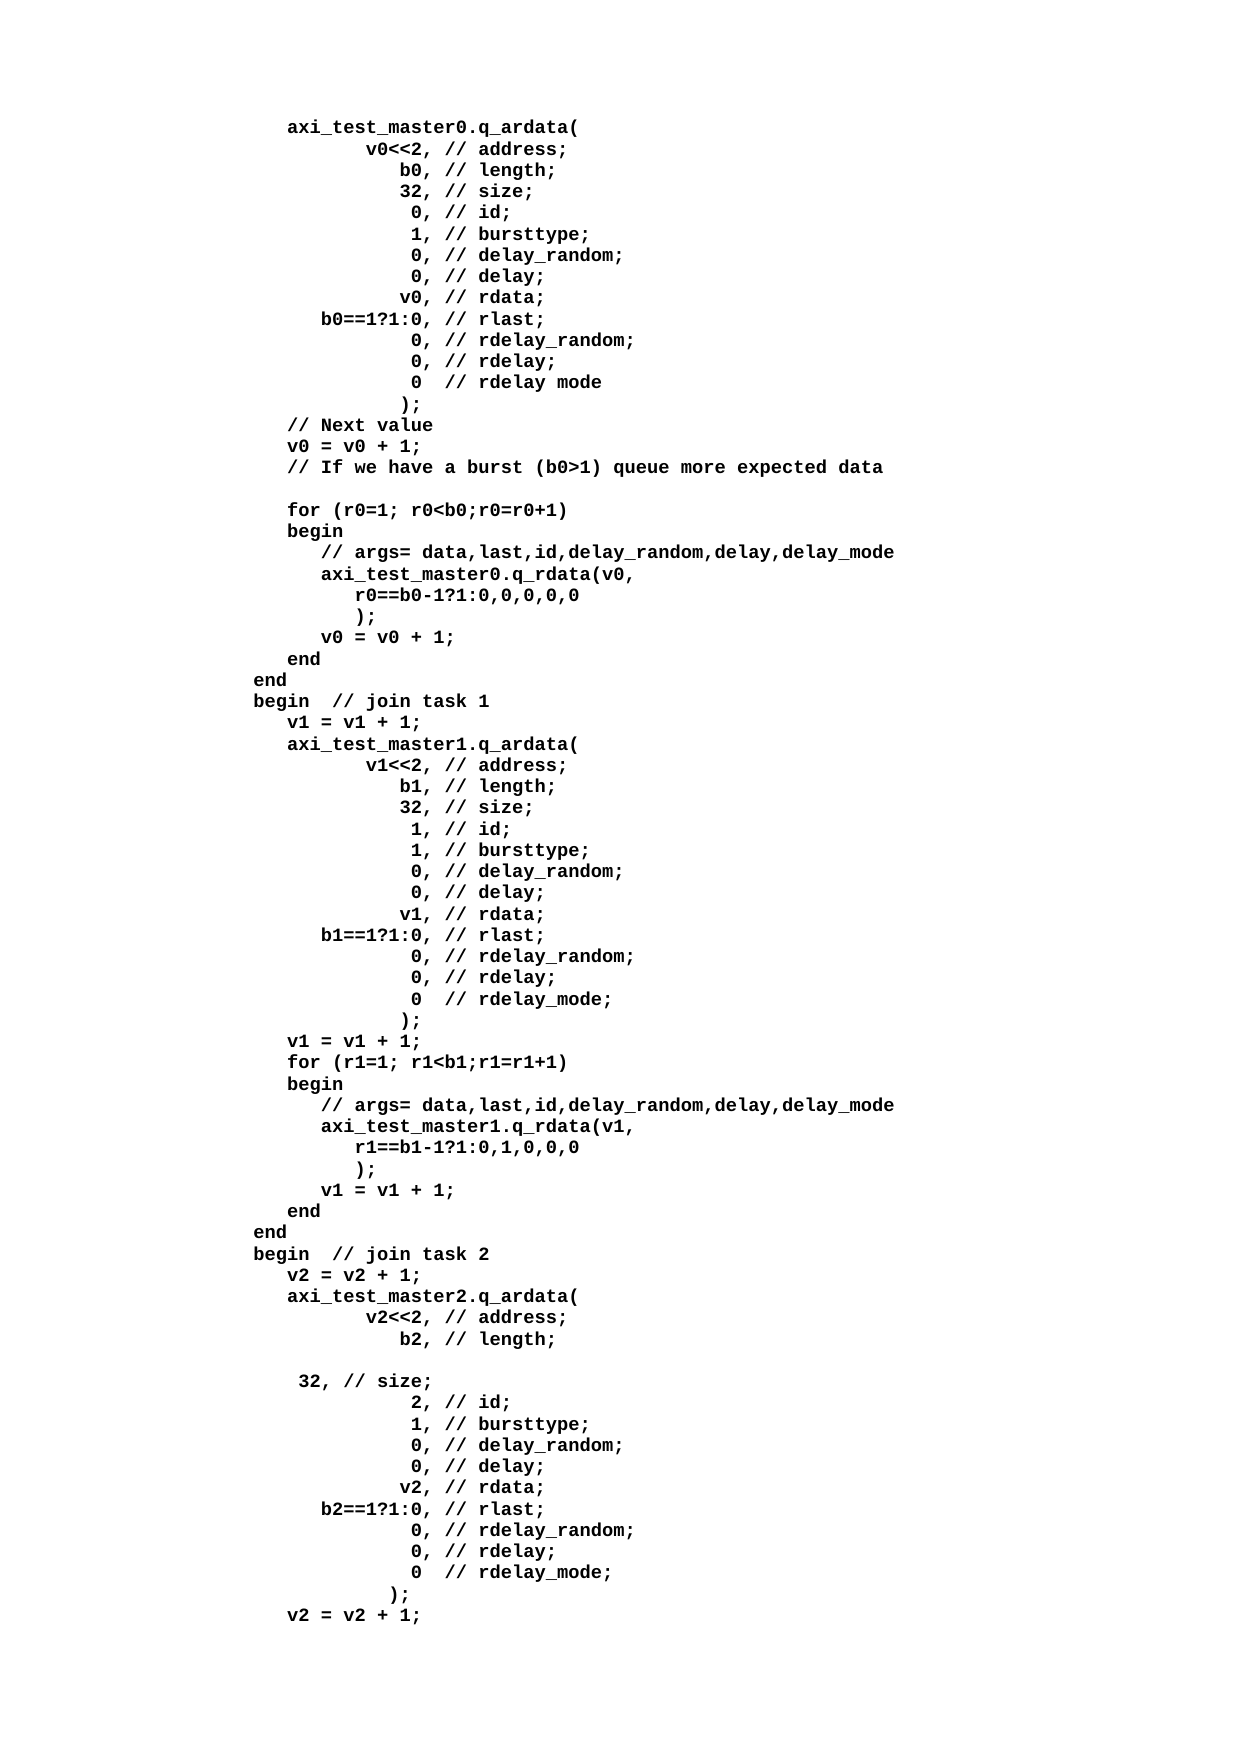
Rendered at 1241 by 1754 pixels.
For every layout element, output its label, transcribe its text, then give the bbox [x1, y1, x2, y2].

text axi_test_master0.q_ardata( v0<<2, // address; b0, // length; 32, // size; 0, // id; 1, // bursttype; 0, // delay_random; 0, // delay; v0, // rdata; b0==1?1:0, // rlast; 0, // rdelay_random; 0, // rdelay; 0 // rdelay mode ); // Next value v0 = v0 + 1; // If we have a burst (b0>1) queue more expected data for (r0=1; r0<b0;r0=r0+1) begin // args= data,last,id,delay_random,delay,delay_mode axi_test_master0.q_rdata(v0, r0==b0-1?1:0,0,0,0,0 ); v0 = v0 + 1; end end begin // join task 1 v1 = v1 + 1; axi_test_master1.q_ardata( v1<<2, // address; b1, // length; 32, // size; 1, // id; 1, // bursttype; 0, // delay_random; 0, // delay; v1, // rdata; b1==1?1:0, // rlast; 0, // rdelay_random; 0, // rdelay; 0 // rdelay_mode; ); v1 = v1 + 1; for (r1=1; r1<b1;r1=r1+1) begin // args= data,last,id,delay_random,delay,delay_mode axi_test_master1.q_rdata(v1, r1==b1-1?1:0,1,0,0,0 ); v1 = v1 + 1; end end begin // join task 2 v2 = v2 + 1; axi_test_master2.q_ardata( v2<<2, // address; b2, // length; [118, 118, 1122, 1372]
text 32, // size; 2, // id; 1, // bursttype; 0, // delay_random; 0, // delay; v2, // rdata; b2==1?1:0, // rlast; 0, // rdelay_random; 0, // rdelay; 0 // rdelay_mode; ); v2 = v2 + 1; [118, 1372, 1122, 1627]
